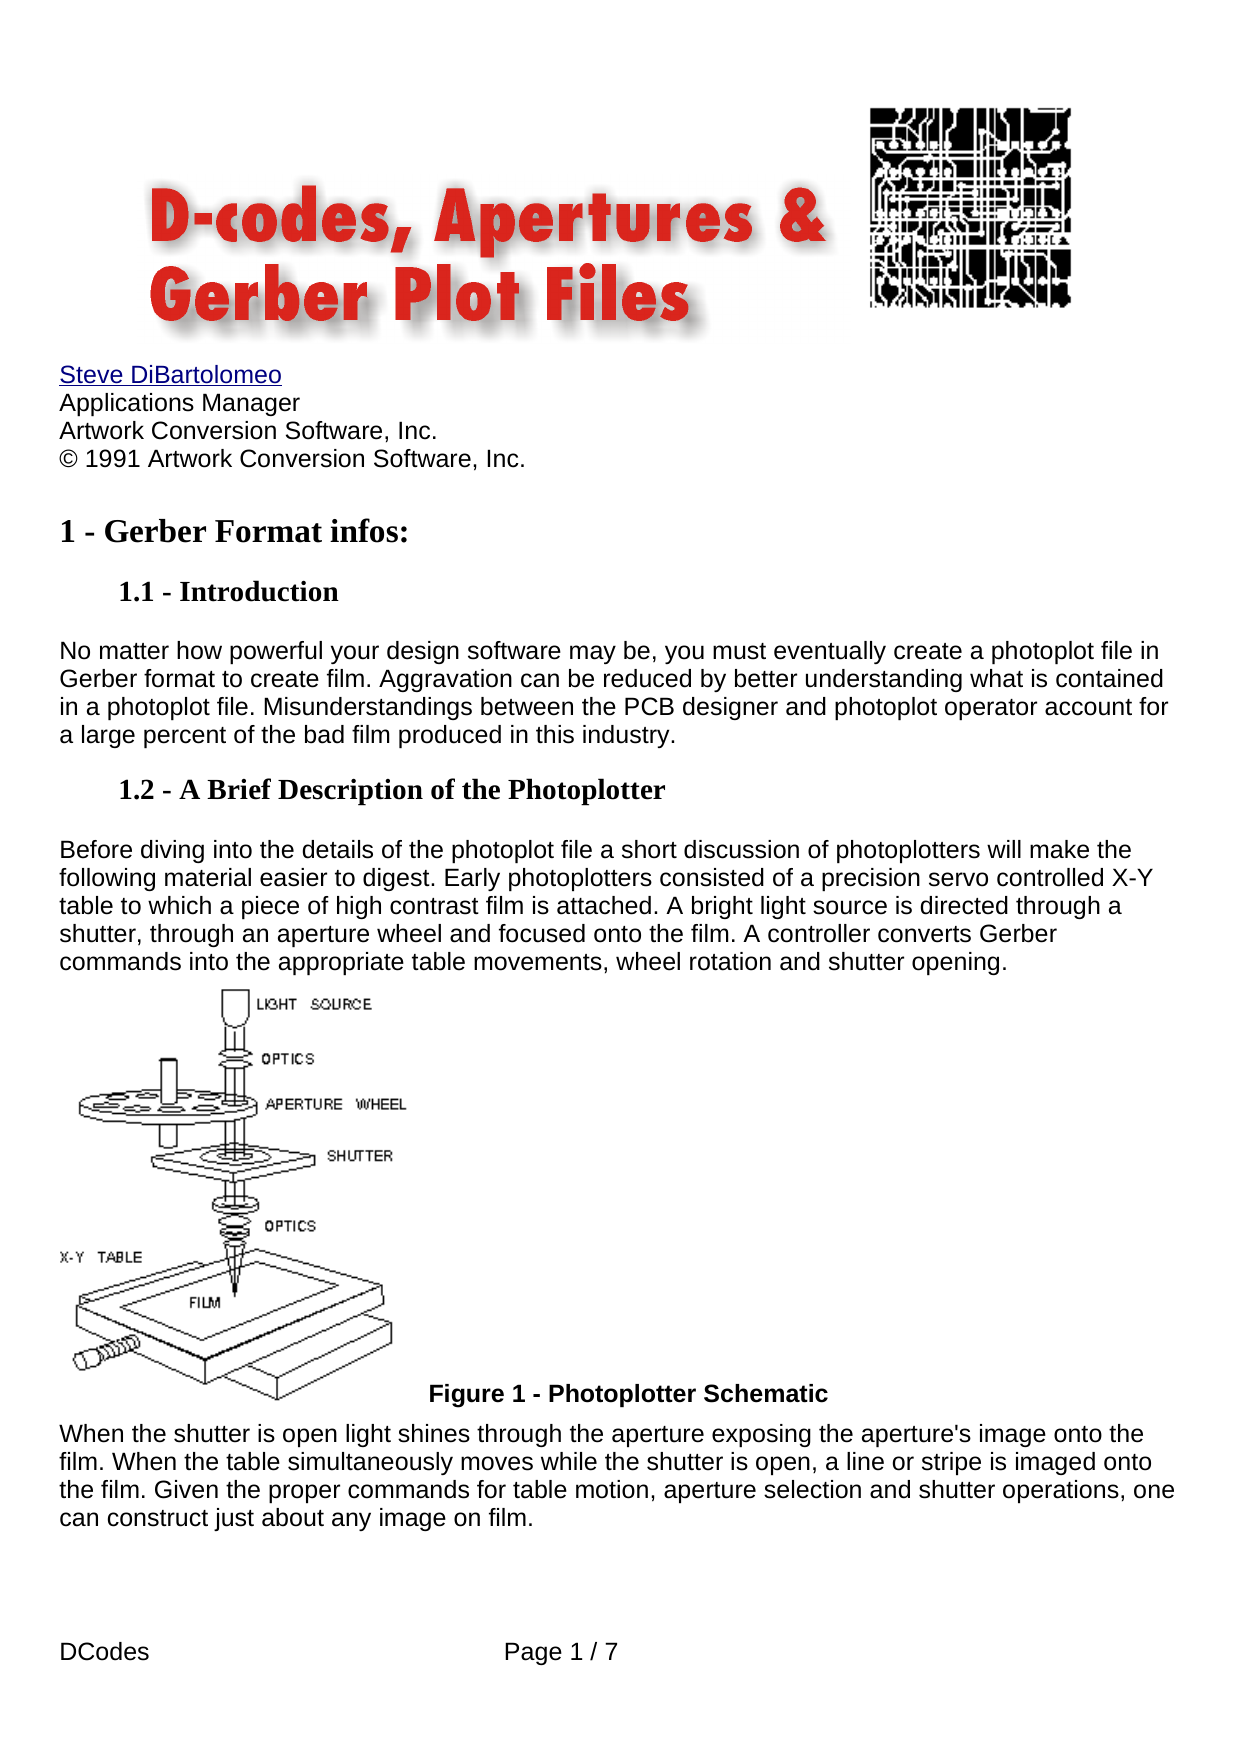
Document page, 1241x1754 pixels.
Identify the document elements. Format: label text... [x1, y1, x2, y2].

text Before diving into the details of the photoplot file a short discussion of photoplotters will make the following material easier to digest. Early photoplotters consisted of a precision servo controlled X-Y table to which a piece of high contrast film is attached. A bright light source is directed through a shutter, through an aperture wheel and focused onto the film. A controller converts Gerber commands into the appropriate table movements, wheel rotation and shutter opening. [59, 836, 1181, 976]
text © 1991 Artwork Conversion Software, Inc. [59, 445, 1181, 473]
text Artwork Conversion Software, Inc. [59, 417, 1181, 445]
picture [136, 174, 852, 344]
subtitle A Brief Description of the Photoplotter [118, 774, 1181, 806]
text No matter how powerful your design software may be, you must eventually create a photoplot file in Gerber format to create film. Aggravation can be reduced by better understanding what is contained in a photoplot file. Misunderstandings between the PCB designer and photoplot operator account for a large percent of the bad film produced in this industry. [59, 637, 1181, 749]
subtitle Introduction [118, 575, 1181, 607]
text Applications Manager [59, 389, 1181, 417]
text When the shutter is open light shines through the aperture exposing the aperture's image onto the film. When the table simultaneously moves while the shutter is open, a line or stripe is imaged onto the film. Given the proper commands for table motion, aperture selection and shutter operations, one can construct just about any image on film. [59, 1420, 1181, 1532]
picture [59, 988, 408, 1402]
picture [858, 88, 1104, 344]
text Steve DiBartolomeo [59, 361, 1181, 389]
subtitle Gerber Format infos: [59, 513, 1181, 550]
text Figure 1 - Photoplotter Schematic [59, 988, 1181, 1407]
